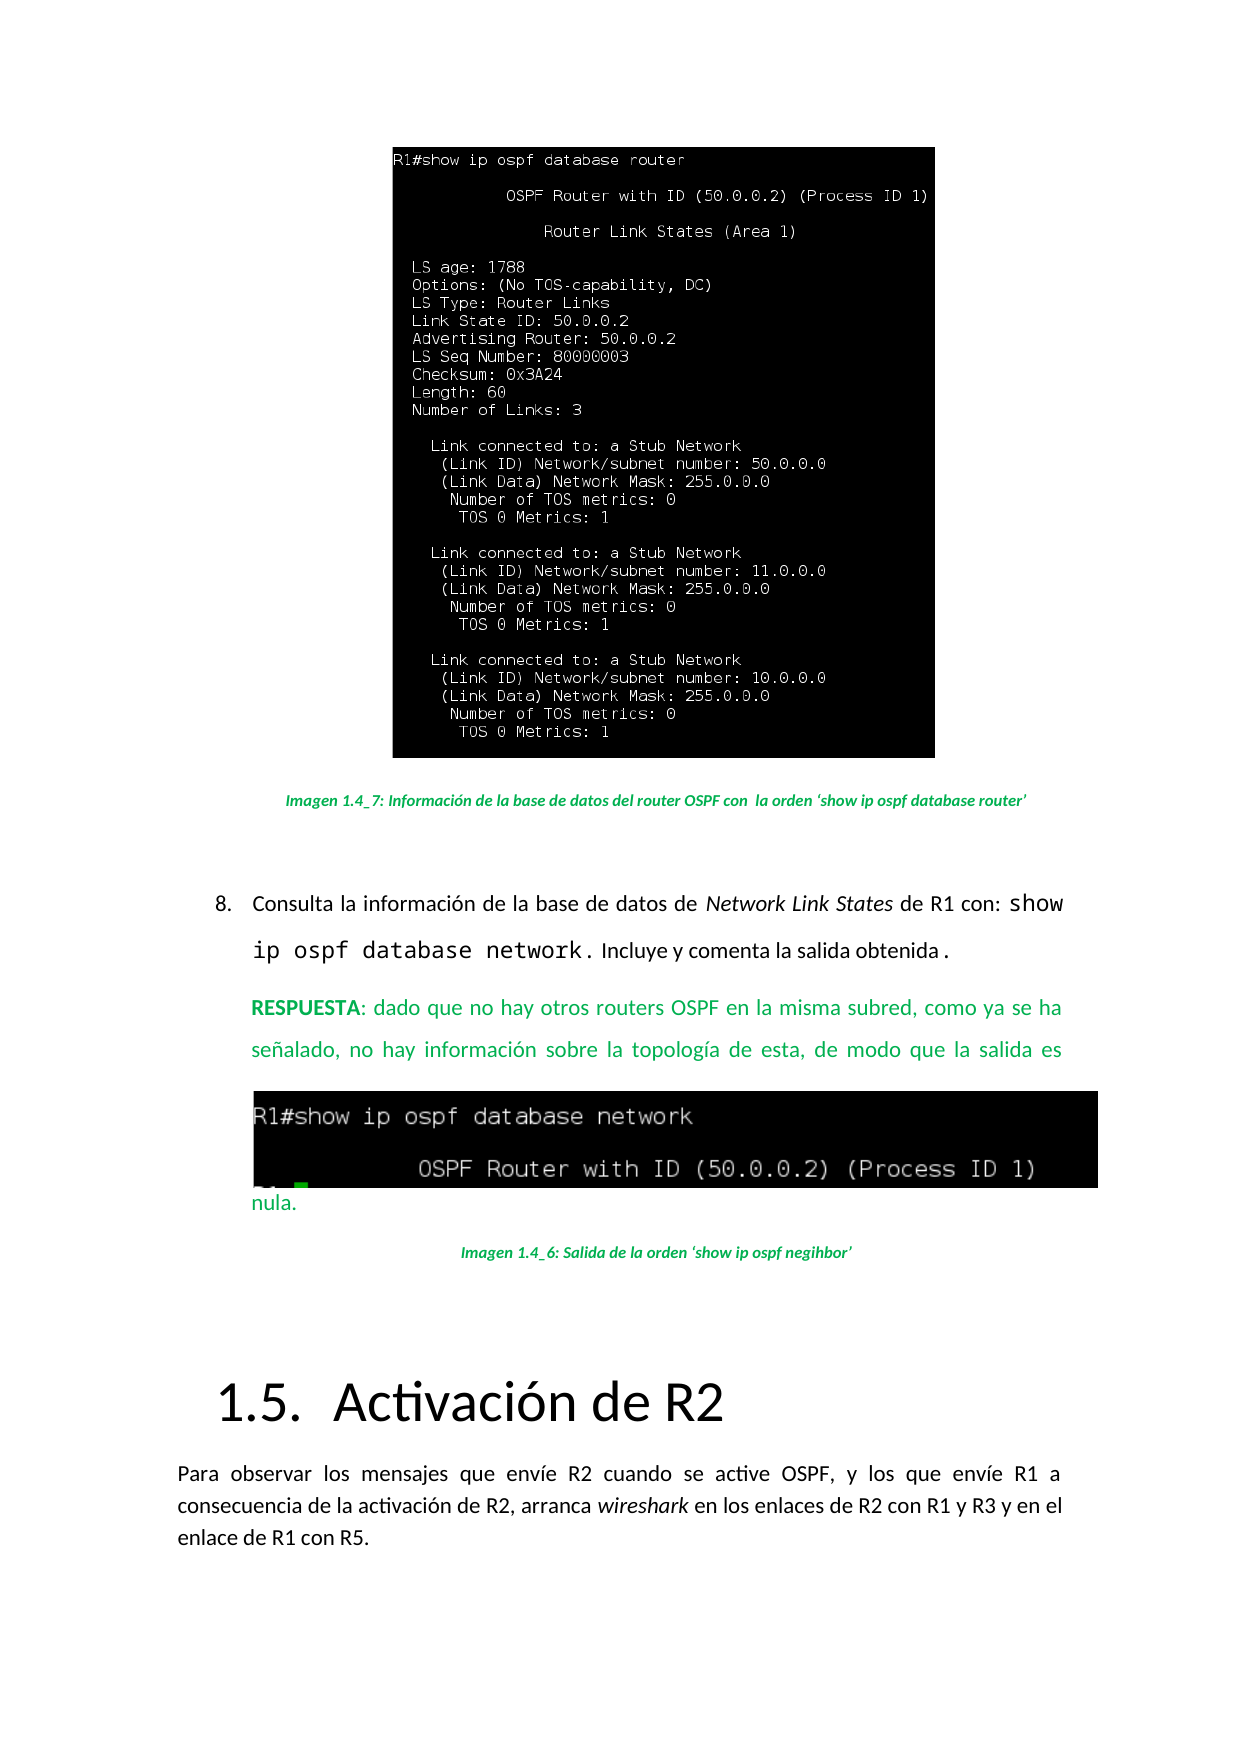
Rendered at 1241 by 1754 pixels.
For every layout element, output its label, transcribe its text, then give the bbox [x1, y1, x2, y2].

text Imagen 1.4_7: Información de la base de datos del router OSPF con la orden ‘show ip ospf database router’ [177, 790, 1063, 810]
text Imagen 1.4_6: Salida de la orden ‘show ip ospf negihbor’ [177, 1242, 1063, 1263]
list Consulta la información de la base de datos de Network Link States de R1 con: show ip ospf database network. Incluye y comenta la salida obtenida. [215, 887, 1063, 965]
text RESPUESTA: dado que no hay otros routers OSPF en la misma subred, como ya se ha señalado, no hay información sobre la topología de esta, de modo que la salida es nula. [251, 993, 1063, 1216]
subtitle Activación de R2 [215, 1365, 1063, 1436]
text Para observar los mensajes que envíe R2 cuando se active OSPF, y los que envíe R1 a consecuencia de la activación de R2, arranca wireshark en los enlaces de R2 con R1 y R3 y en el enlace de R1 con R5. [177, 1459, 1063, 1552]
